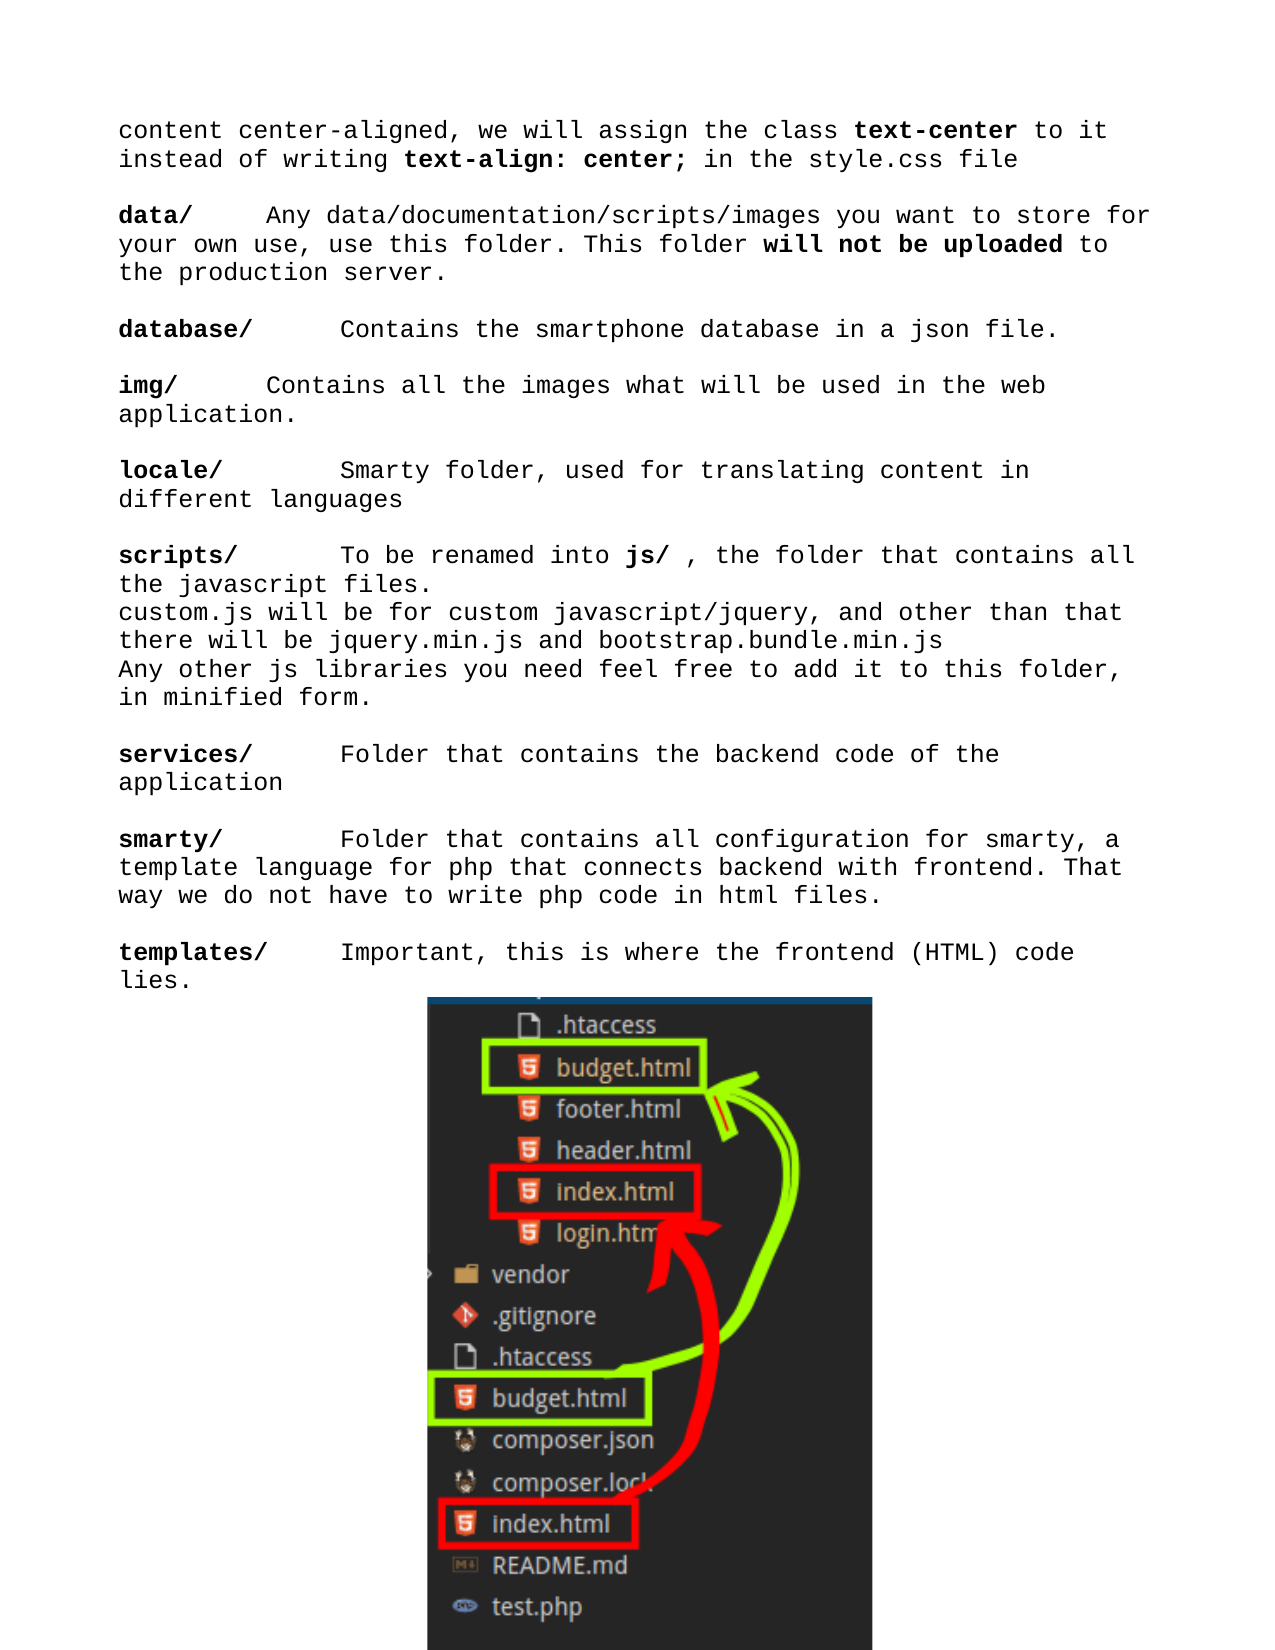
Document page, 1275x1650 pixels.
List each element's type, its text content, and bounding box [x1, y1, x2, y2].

text Any other js libraries you need feel free to add it to this folder, in minified form. [118, 656, 1157, 713]
text services/ Folder that contains the backend code of the application [118, 741, 1157, 798]
text smarty/ Folder that contains all configuration for smarty, a template language for php that connects backend with frontend. That way we do not have to write php code in html files. [118, 826, 1157, 911]
text img/ Contains all the images what will be used in the web application. [118, 373, 1157, 430]
text scripts/ To be renamed into js/ , the folder that contains all the javascript files. [118, 543, 1157, 600]
text database/ Contains the smartphone database in a json file. [118, 316, 1157, 345]
text custom.js will be for custom javascript/jquery, and other than that there will be jquery.min.js and bootstrap.bundle.min.js [118, 600, 1157, 656]
text locale/ Smarty folder, used for translating content in different languages [118, 458, 1157, 515]
text data/ Any data/documentation/scripts/images you want to store for your own use, use this folder. This folder will not be uploaded to the production server. [118, 203, 1157, 288]
text content center-aligned, we will assign the class text-center to it instead of writing text-align: center; in the style.css file [118, 118, 1157, 175]
text templates/ Important, this is where the frontend (HTML) code lies. [118, 940, 1157, 996]
picture [427, 997, 873, 1650]
